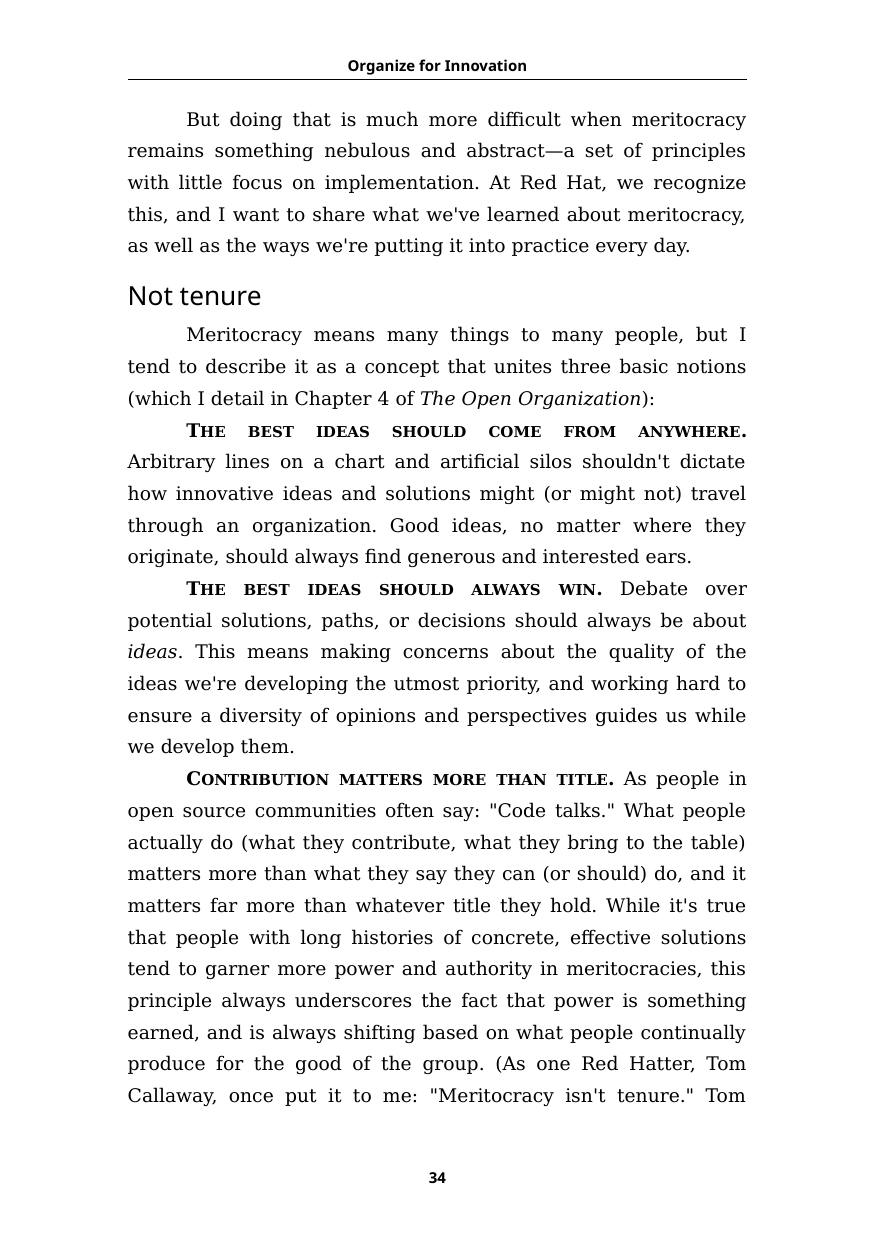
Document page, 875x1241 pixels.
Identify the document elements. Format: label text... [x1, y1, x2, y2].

subtitle Not tenure [127, 282, 747, 312]
text Contribution matters more than title. As people in open source communities often say: "Code talks." What people actually do (what they contribute, what they bring to the table) matters more than what they say they can (or should) do, and it matters far more than whatever title they hold. While it's true that people with long histories of concrete, effective solutions tend to garner more power and authority in meritocracies, this principle always underscores the fact that power is something earned, and is always shifting based on what people continually produce for the good of the group. (As one Red Hatter, Tom Callaway, once put it to me: "Meritocracy isn't tenure." Tom [127, 768, 747, 1107]
text The best ideas should always win. Debate over potential solutions, paths, or decisions should always be about ideas. This means making concerns about the quality of the ideas we're developing the utmost priority, and working hard to ensure a diversity of opinions and perspectives guides us while we develop them. [127, 578, 747, 758]
text The best ideas should come from anywhere. Arbitrary lines on a chart and artificial silos shouldn't dictate how innovative ideas and solutions might (or might not) travel through an organization. Good ideas, no matter where they originate, should always find generous and interested ears. [127, 419, 747, 568]
text Meritocracy means many things to many people, but I tend to describe it as a concept that unites three basic notions (which I detail in Chapter 4 of The Open Organization): [127, 324, 747, 410]
text But doing that is much more difficult when meritocracy remains something nebulous and abstract—a set of principles with little focus on implementation. At Red Hat, we recognize this, and I want to share what we've learned about meritocracy, as well as the ways we're putting it into practice every day. [127, 109, 747, 257]
